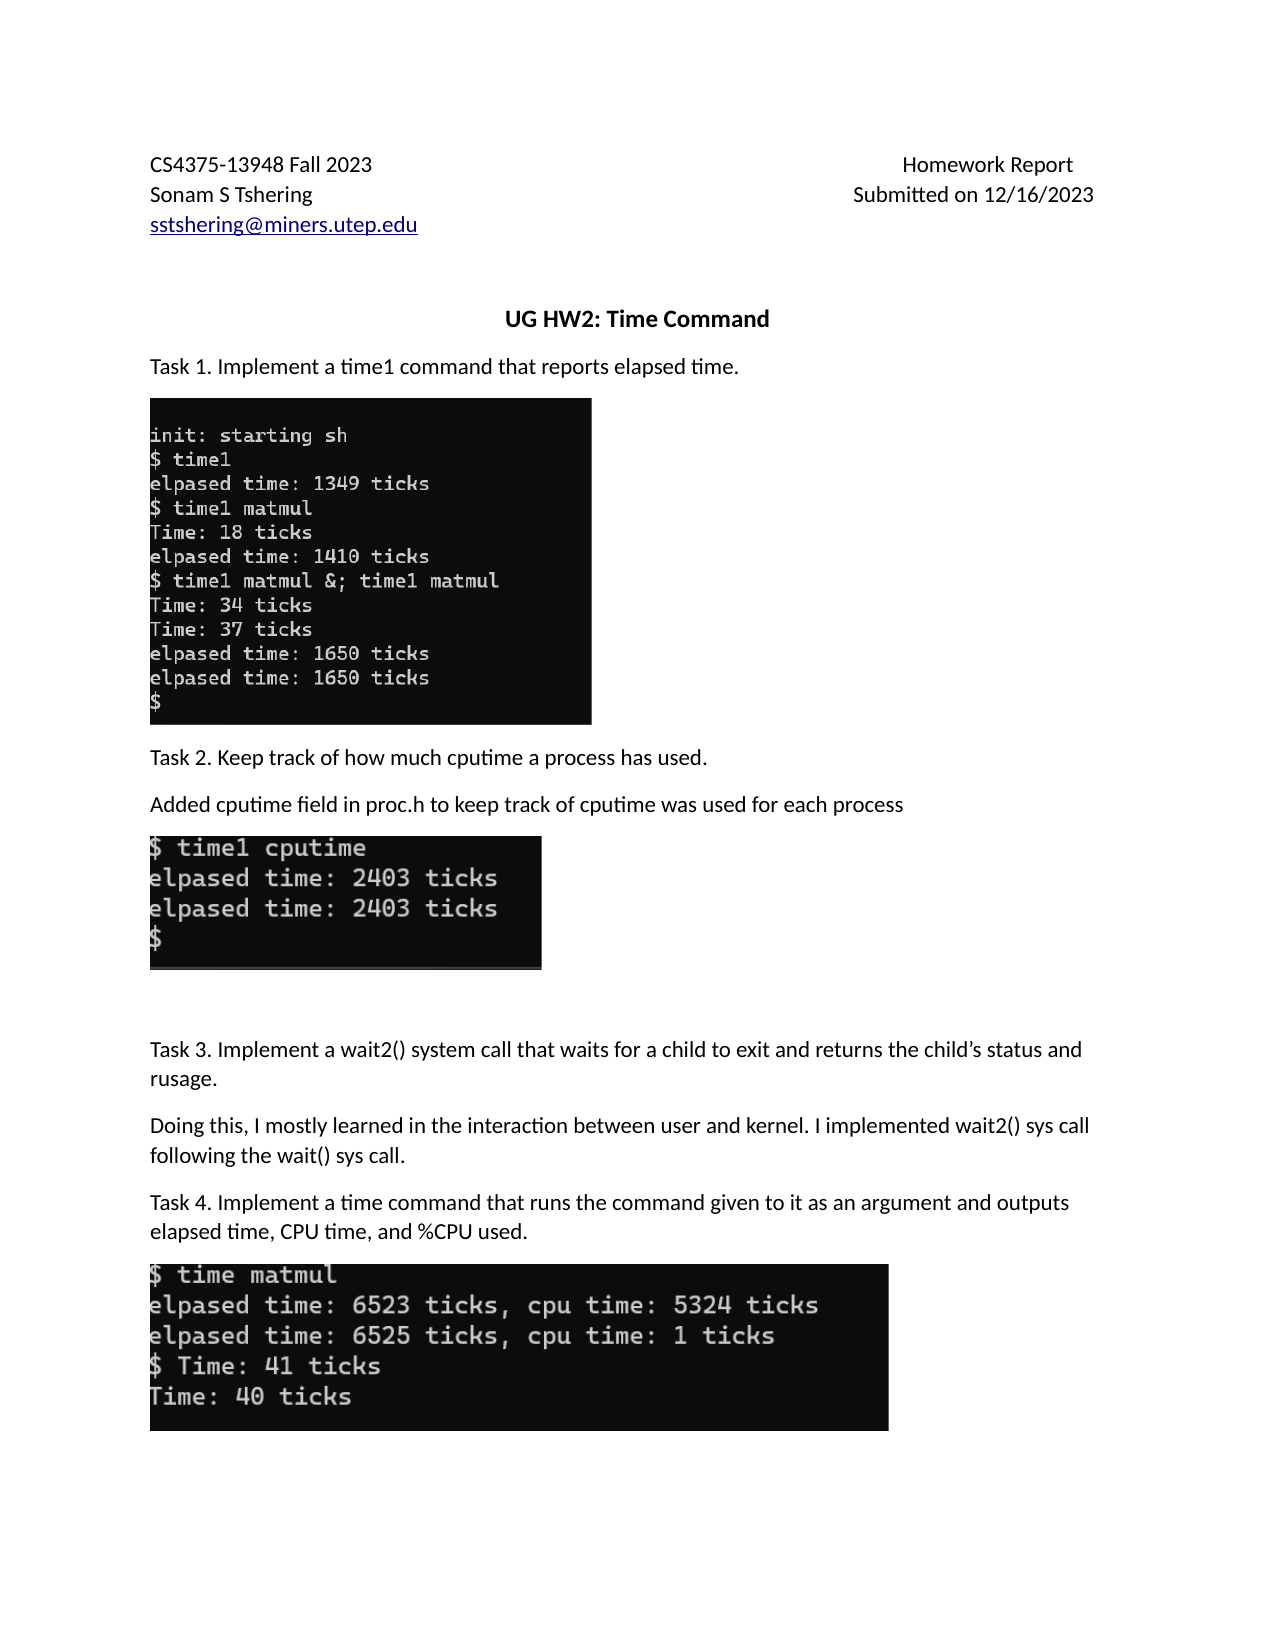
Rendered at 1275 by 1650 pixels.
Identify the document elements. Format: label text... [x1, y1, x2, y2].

text Task 3. Implement a wait2() system call that waits for a child to exit and returns the child’s status and rusage. [150, 1035, 1125, 1093]
text Doing this, I mostly learned in the interaction between user and kernel. I implemented wait2() sys call following the wait() sys call. [150, 1111, 1125, 1169]
text CS4375-13948 Fall 2023 Homework Report Sonam S Tshering Submitted on 12/16/2023 sstshering@miners.utep.edu [150, 150, 1125, 238]
text Added cputime field in proc.h to keep track of cputime was used for each process [150, 790, 1125, 818]
text Task 1. Implement a time1 command that reports elapsed time. [150, 352, 1125, 380]
text Task 4. Implement a time command that runs the command given to it as an argument and outputs elapsed time, CPU time, and %CPU used. [150, 1188, 1125, 1246]
text Task 2. Keep track of how much cputime a process has used. [150, 743, 1125, 771]
text UG HW2: Time Command [150, 303, 1125, 333]
